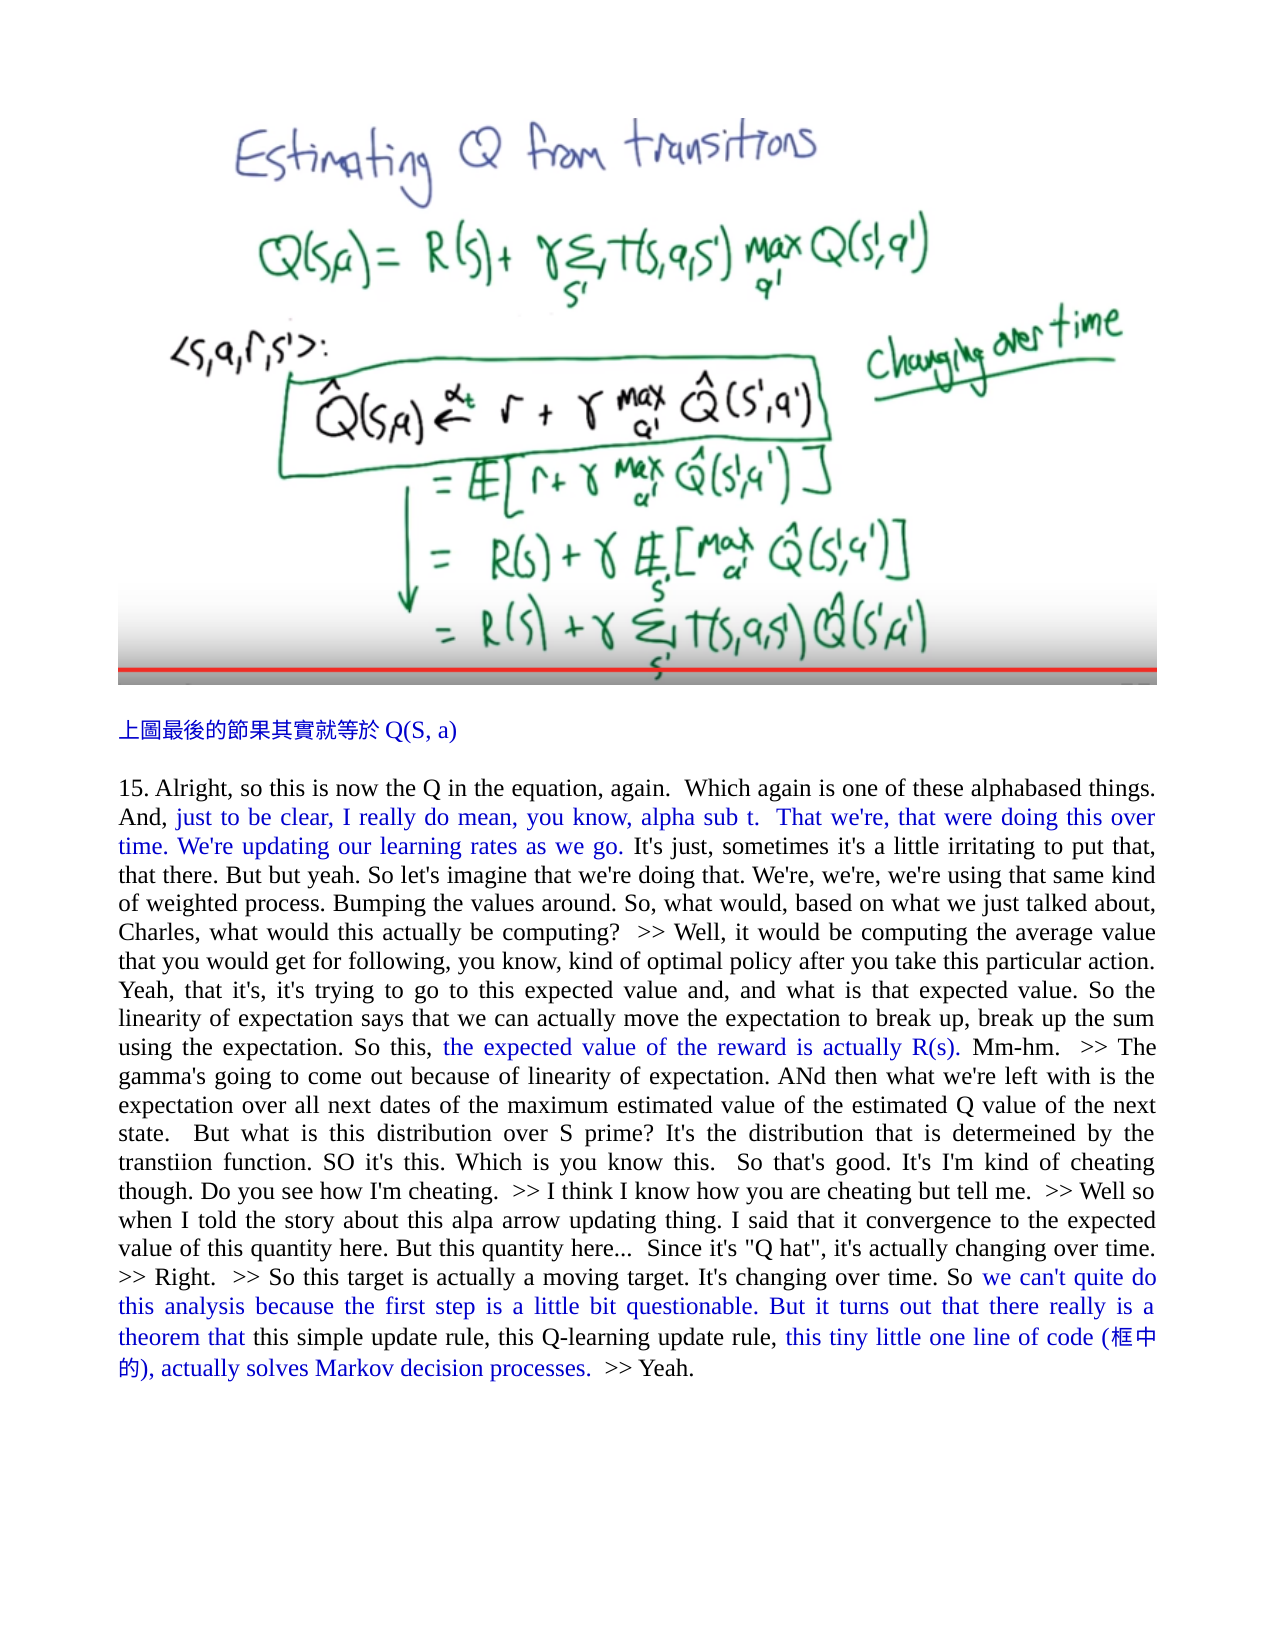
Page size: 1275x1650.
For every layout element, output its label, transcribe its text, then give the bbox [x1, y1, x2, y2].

picture [118, 118, 1157, 685]
text 15. Alright, so this is now the Q in the equation, again. Which again is one of these alphabased things. And, just to be clear, I really do mean, you know, alpha sub t. That we're, that were doing this over time. We're updating our learning rates as we go. It's just, sometimes it's a little irritating to put that, that there. But but yeah. So let's imagine that we're doing that. We're, we're, we're using that same kind of weighted process. Bumping the values around. So, what would, based on what we just talked about, Charles, what would this actually be computing? >> Well, it would be computing the average value that you would get for following, you know, kind of optimal policy after you take this particular action. Yeah, that it's, it's trying to go to this expected value and, and what is that expected value. So the linearity of expectation says that we can actually move the expectation to break up, break up the sum using the expectation. So this, the expected value of the reward is actually R(s). Mm-hm. >> The gamma's going to come out because of linearity of expectation. ANd then what we're left with is the expectation over all next dates of the maximum estimated value of the estimated Q value of the next state. But what is this distribution over S prime? It's the distribution that is determeined by the transtiion function. SO it's this. Which is you know this. So that's good. It's I'm kind of cheating though. Do you see how I'm cheating. >> I think I know how you are cheating but tell me. >> Well so when I told the story about this alpa arrow updating thing. I said that it convergence to the expected value of this quantity here. But this quantity here... Since it's "Q hat", it's actually changing over time. >> Right. >> So this target is actually a moving target. It's changing over time. So we can't quite do this analysis because the first step is a little bit questionable. But it turns out that there really is a theorem that this simple update rule, this Q-learning update rule, this tiny little one line of code (框中的), actually solves Markov decision processes. >> Yeah. [118, 773, 1157, 1383]
text 上圖最後的節果其實就等於Q(S, a) [118, 713, 1157, 745]
